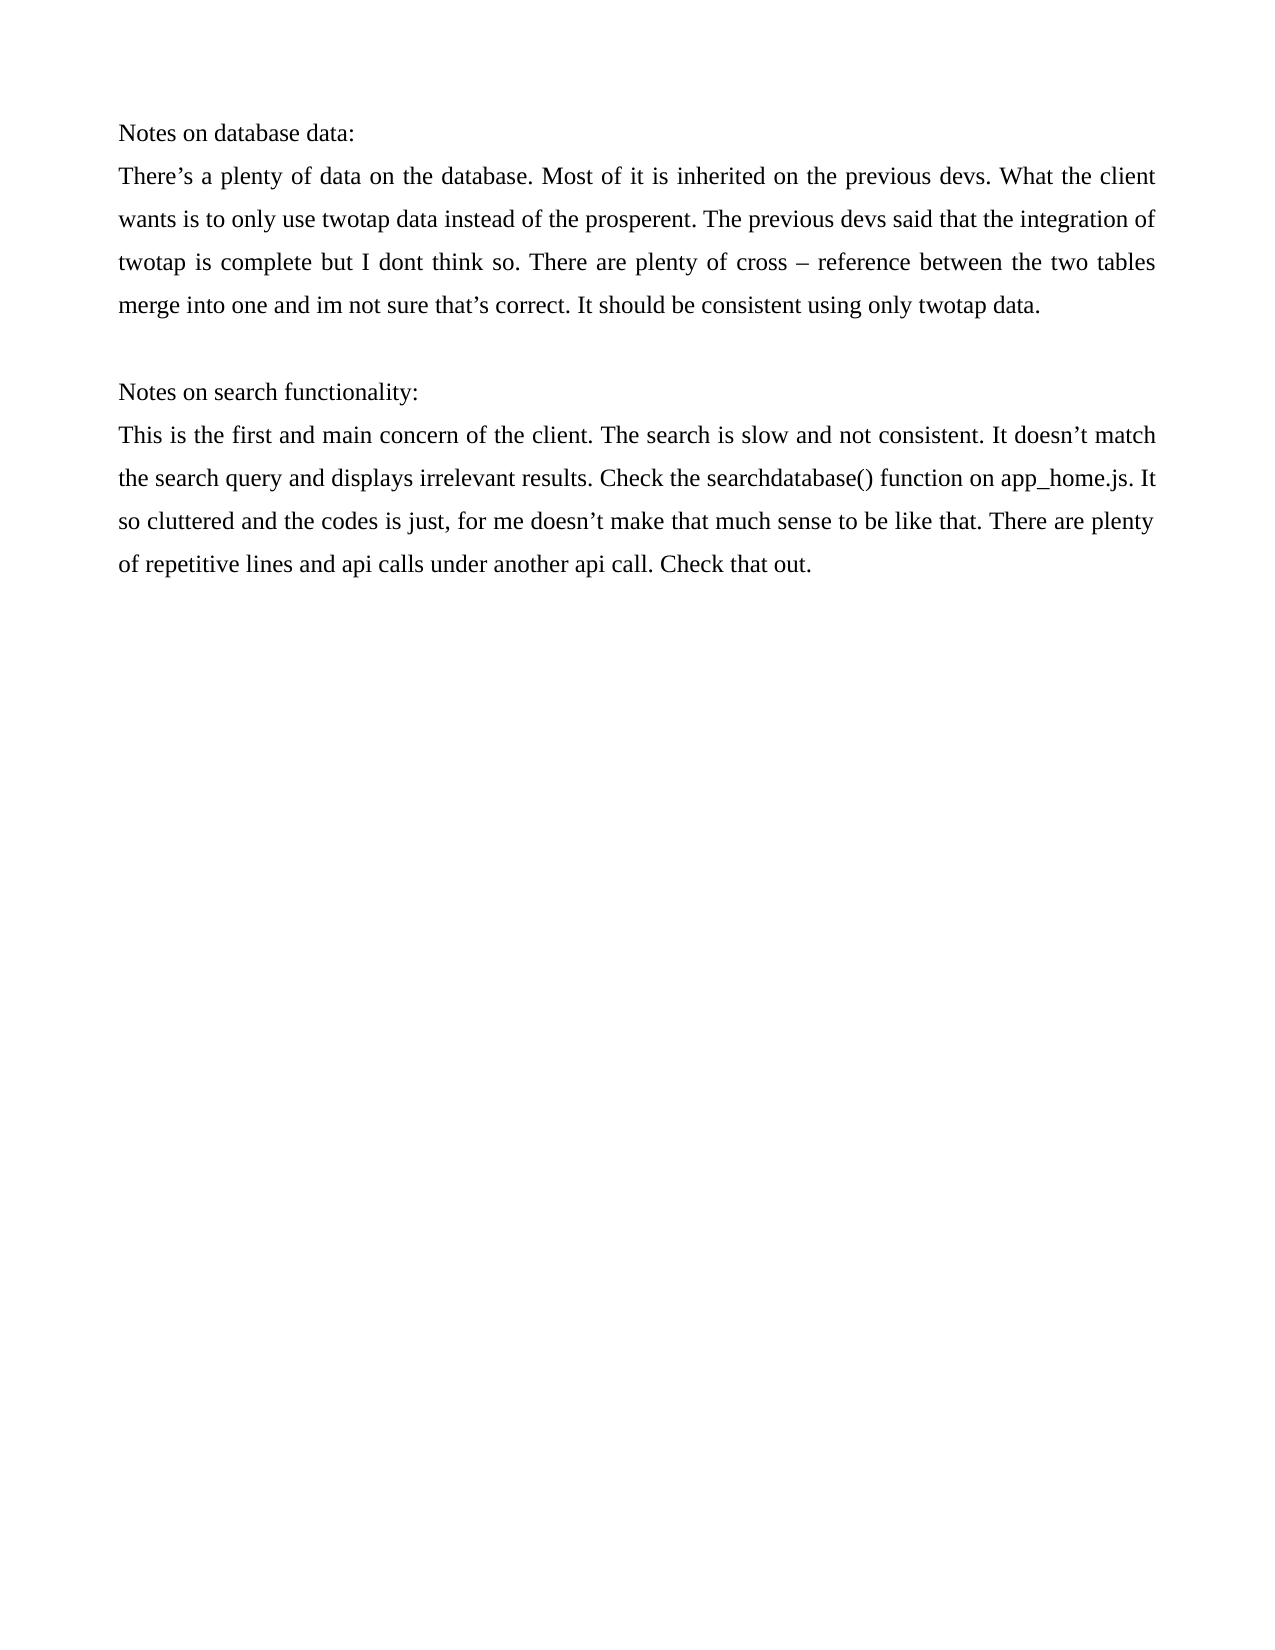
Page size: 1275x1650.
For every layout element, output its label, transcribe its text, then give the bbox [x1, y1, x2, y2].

text Notes on database data: [118, 118, 1157, 147]
text This is the first and main concern of the client. The search is slow and not consistent. It doesn’t match the search query and displays irrelevant results. Check the searchdatabase() function on app_home.js. It so cluttered and the codes is just, for me doesn’t make that much sense to be like that. There are plenty of repetitive lines and api calls under another api call. Check that out. [118, 420, 1157, 578]
text There’s a plenty of data on the database. Most of it is inherited on the previous devs. What the client wants is to only use twotap data instead of the prosperent. The previous devs said that the integration of twotap is complete but I dont think so. There are plenty of cross – reference between the two tables merge into one and im not sure that’s correct. It should be consistent using only twotap data. [118, 161, 1157, 319]
text Notes on search functionality: [118, 377, 1157, 406]
